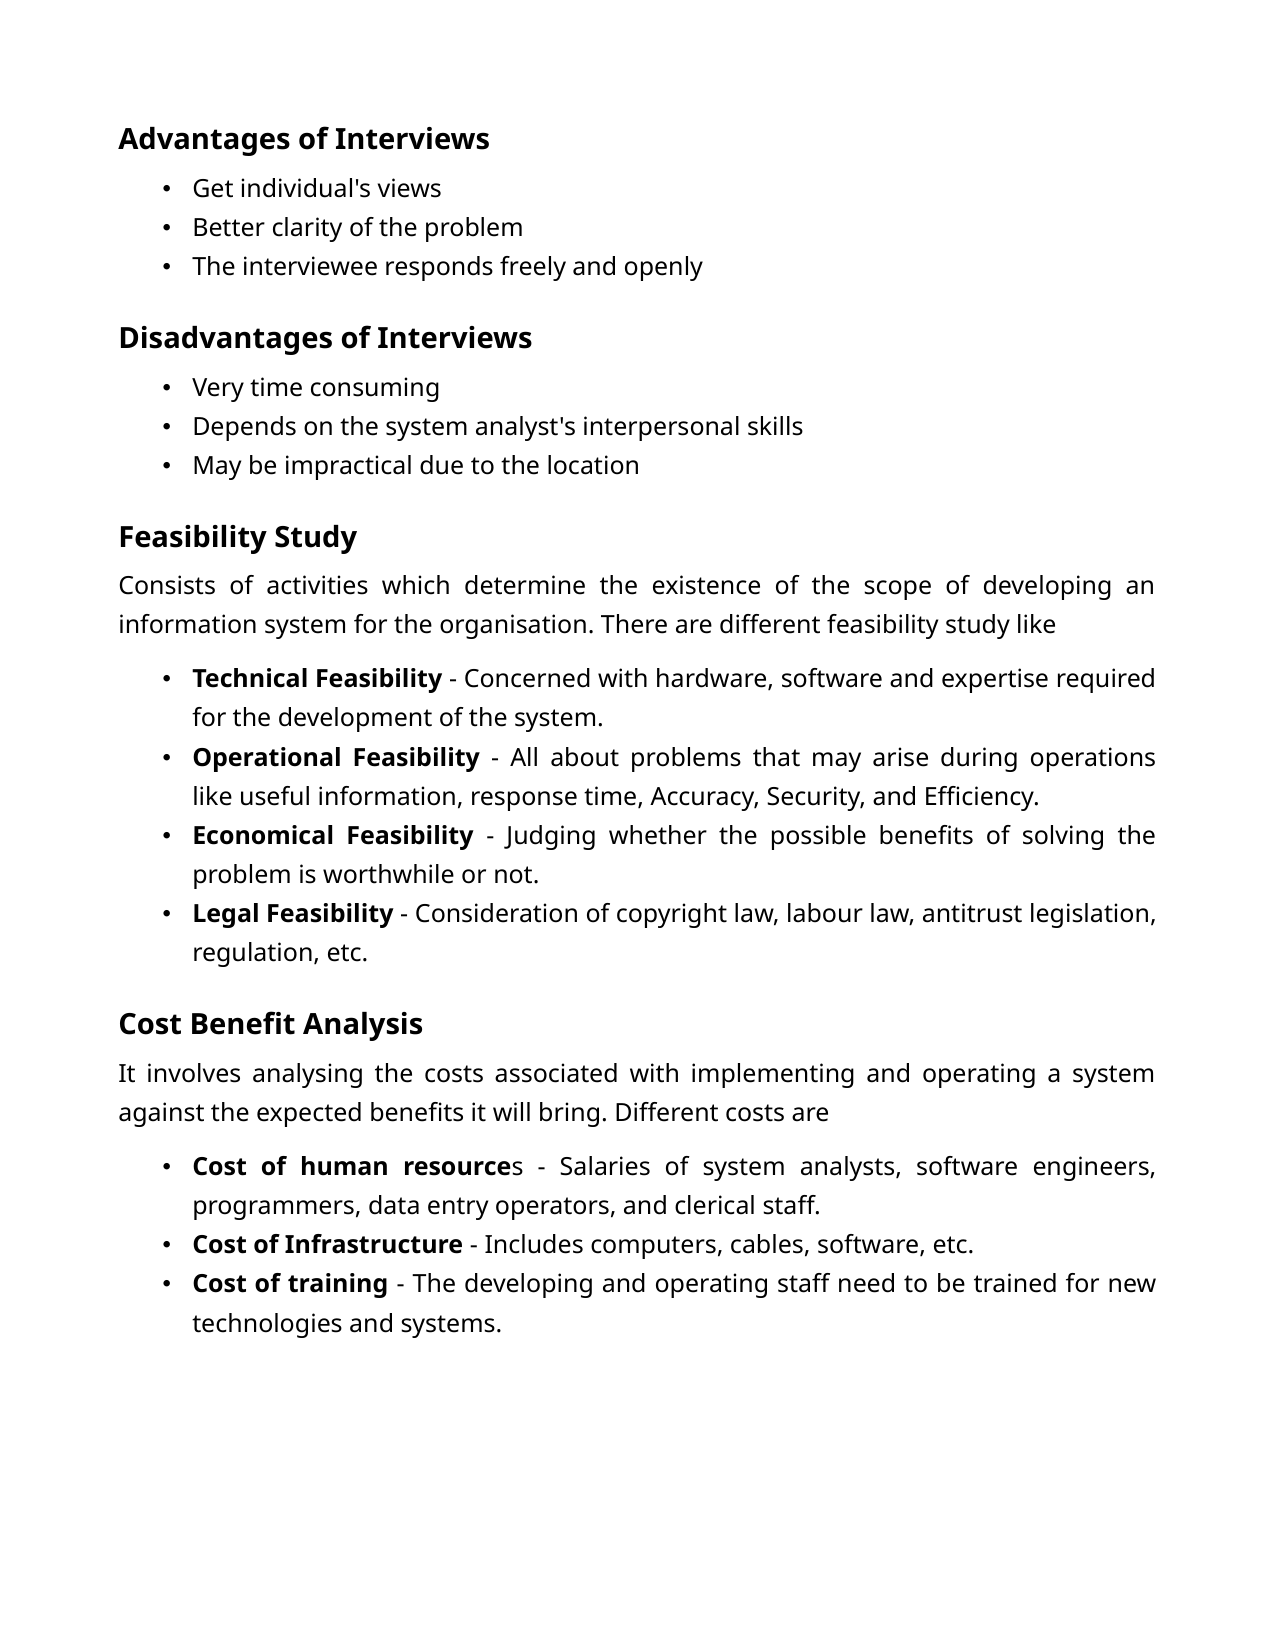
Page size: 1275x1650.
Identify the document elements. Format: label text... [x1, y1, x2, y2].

list Legal Feasibility - Consideration of copyright law, labour law, antitrust legislation, regulation, etc. [162, 896, 1157, 969]
subtitle Disadvantages of Interviews [118, 317, 1157, 357]
list Technical Feasibility - Concerned with hardware, software and expertise required for the development of the system. [162, 661, 1157, 734]
text Consists of activities which determine the existence of the scope of developing an information system for the organisation. There are different feasibility study like [118, 568, 1157, 641]
subtitle Cost Benefit Analysis [118, 1003, 1157, 1043]
list Cost of training - The developing and operating staff need to be trained for new technologies and systems. [162, 1266, 1157, 1339]
list Operational Feasibility - All about problems that may arise during operations like useful information, response time, Accuracy, Security, and Efficiency. [162, 739, 1157, 812]
text It involves analysing the costs associated with implementing and operating a system against the expected benefits it will bring. Different costs are [118, 1056, 1157, 1129]
list Very time consuming [162, 369, 1157, 403]
subtitle Feasibility Study [118, 516, 1157, 556]
list Better clarity of the problem [162, 209, 1157, 243]
subtitle Advantages of Interviews [118, 118, 1157, 158]
list Get individual's views [162, 170, 1157, 204]
list The interviewee responds freely and openly [162, 249, 1157, 283]
list Economical Feasibility - Judging whether the possible benefits of solving the problem is worthwhile or not. [162, 818, 1157, 891]
list Cost of human resources - Salaries of system analysts, software engineers, programmers, data entry operators, and clerical staff. [162, 1148, 1157, 1222]
list Depends on the system analyst's interpersonal skills [162, 408, 1157, 442]
list May be impractical due to the location [162, 447, 1157, 482]
list Cost of Infrastructure - Includes computers, cables, software, etc. [162, 1227, 1157, 1261]
